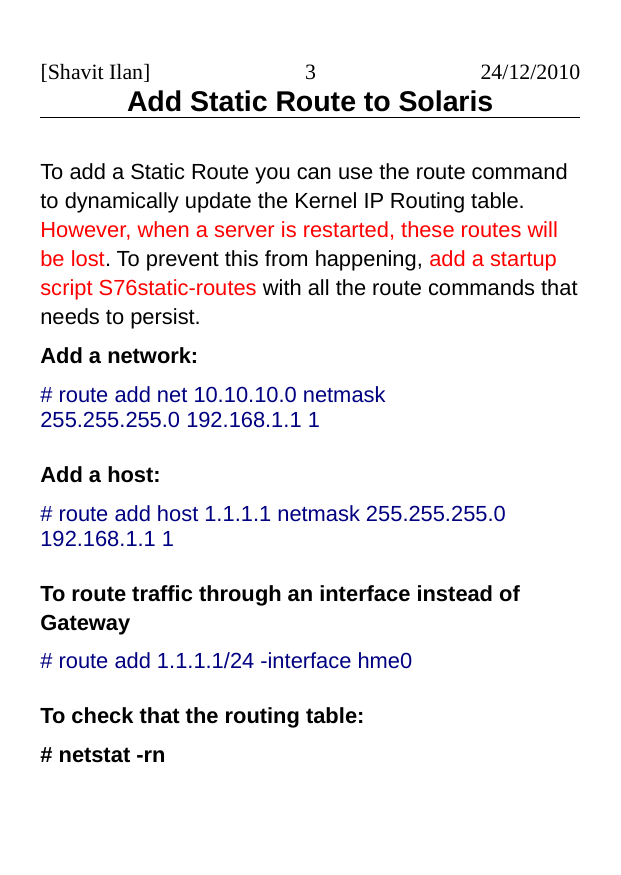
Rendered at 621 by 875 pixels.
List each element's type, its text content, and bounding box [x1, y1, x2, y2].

text # route add net 10.10.10.0 netmask 255.255.255.0 192.168.1.1 1 [40, 382, 521, 432]
text To add a Static Route you can use the route command to dynamically update the Kernel IP Routing table. However, when a server is restarted, these routes will be lost. To prevent this from happening, add a startup script S76static-routes with all the route commands that needs to persist. [40, 159, 580, 329]
text Add a network: [40, 343, 580, 368]
text # route add host 1.1.1.1 netmask 255.255.255.0 192.168.1.1 1 [40, 501, 521, 551]
text To check that the routing table: [40, 703, 580, 728]
text To route traffic through an interface instead of Gateway [40, 580, 580, 634]
text # netstat -rn [40, 742, 521, 767]
text Add a host: [40, 462, 580, 487]
subtitle Add Static Route to Solaris [40, 84, 580, 117]
text # route add 1.1.1.1/24 -interface hme0 [40, 648, 521, 673]
